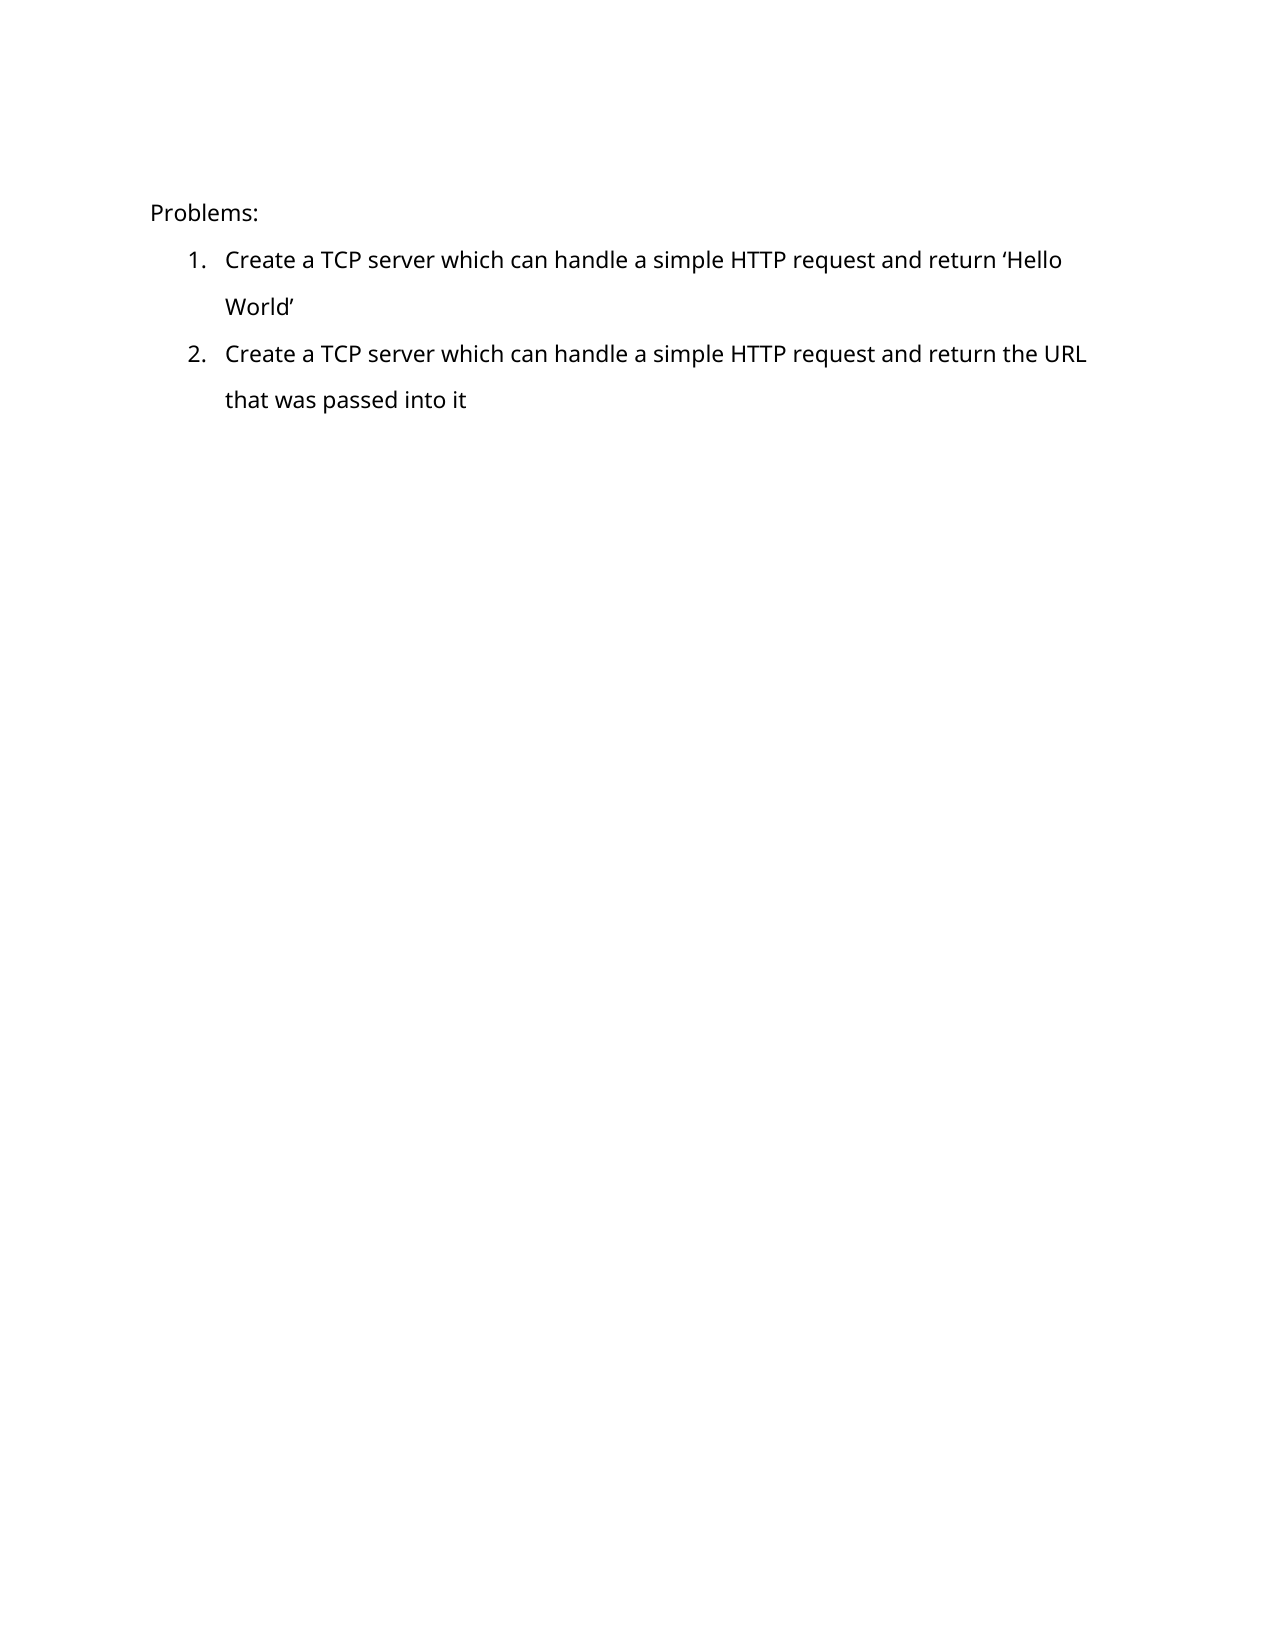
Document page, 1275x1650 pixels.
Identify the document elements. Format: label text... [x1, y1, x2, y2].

list Create a TCP server which can handle a simple HTTP request and return the URL that was passed into it [187, 337, 1125, 416]
list Create a TCP server which can handle a simple HTTP request and return ‘Hello World’ [187, 244, 1125, 322]
text Problems: [150, 197, 1125, 228]
